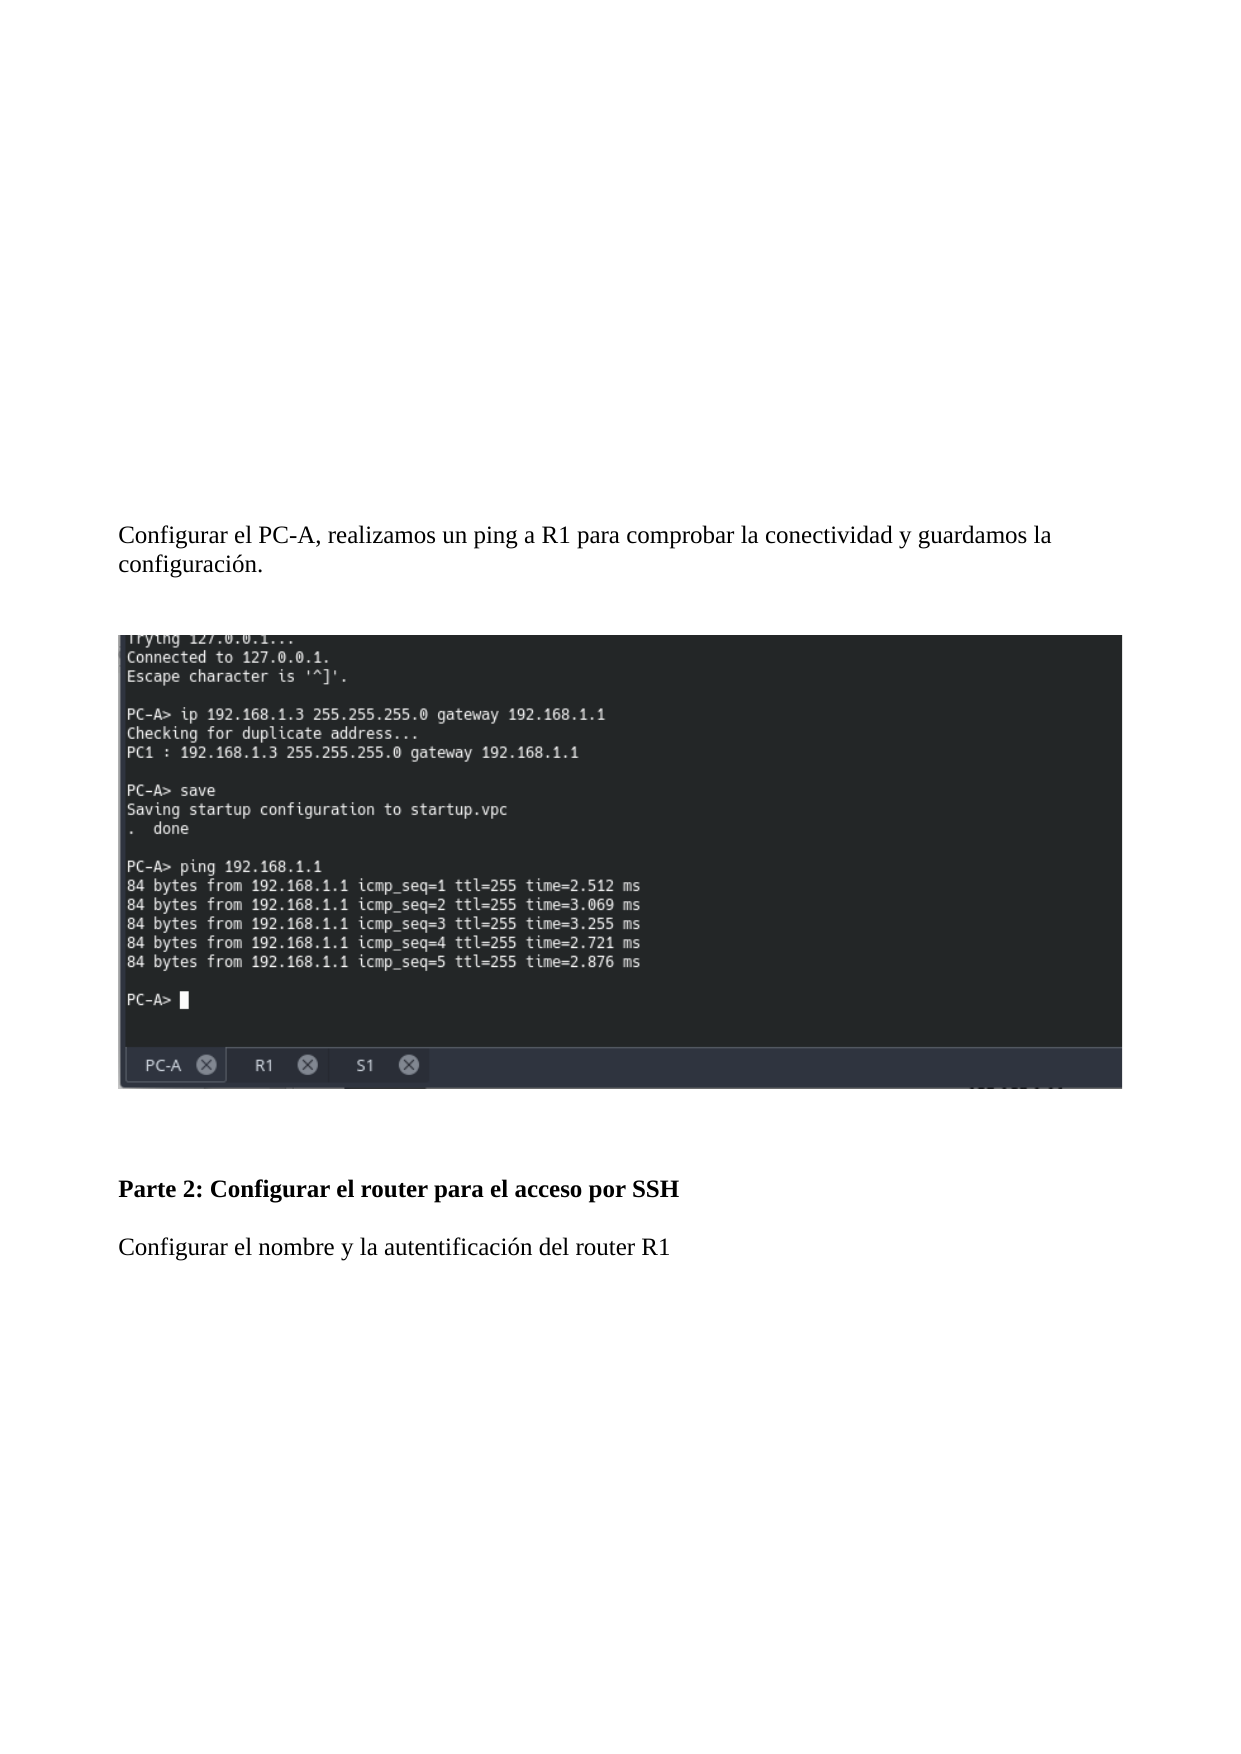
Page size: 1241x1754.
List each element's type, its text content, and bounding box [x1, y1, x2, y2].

picture [118, 635, 1123, 1089]
text Configurar el PC-A, realizamos un ping a R1 para comprobar la conectividad y guardamos la configuración. [118, 521, 1122, 578]
text Configurar el nombre y la autentificación del router R1 [118, 1232, 1122, 1261]
text Parte 2: Configurar el router para el acceso por SSH [118, 1174, 1122, 1203]
